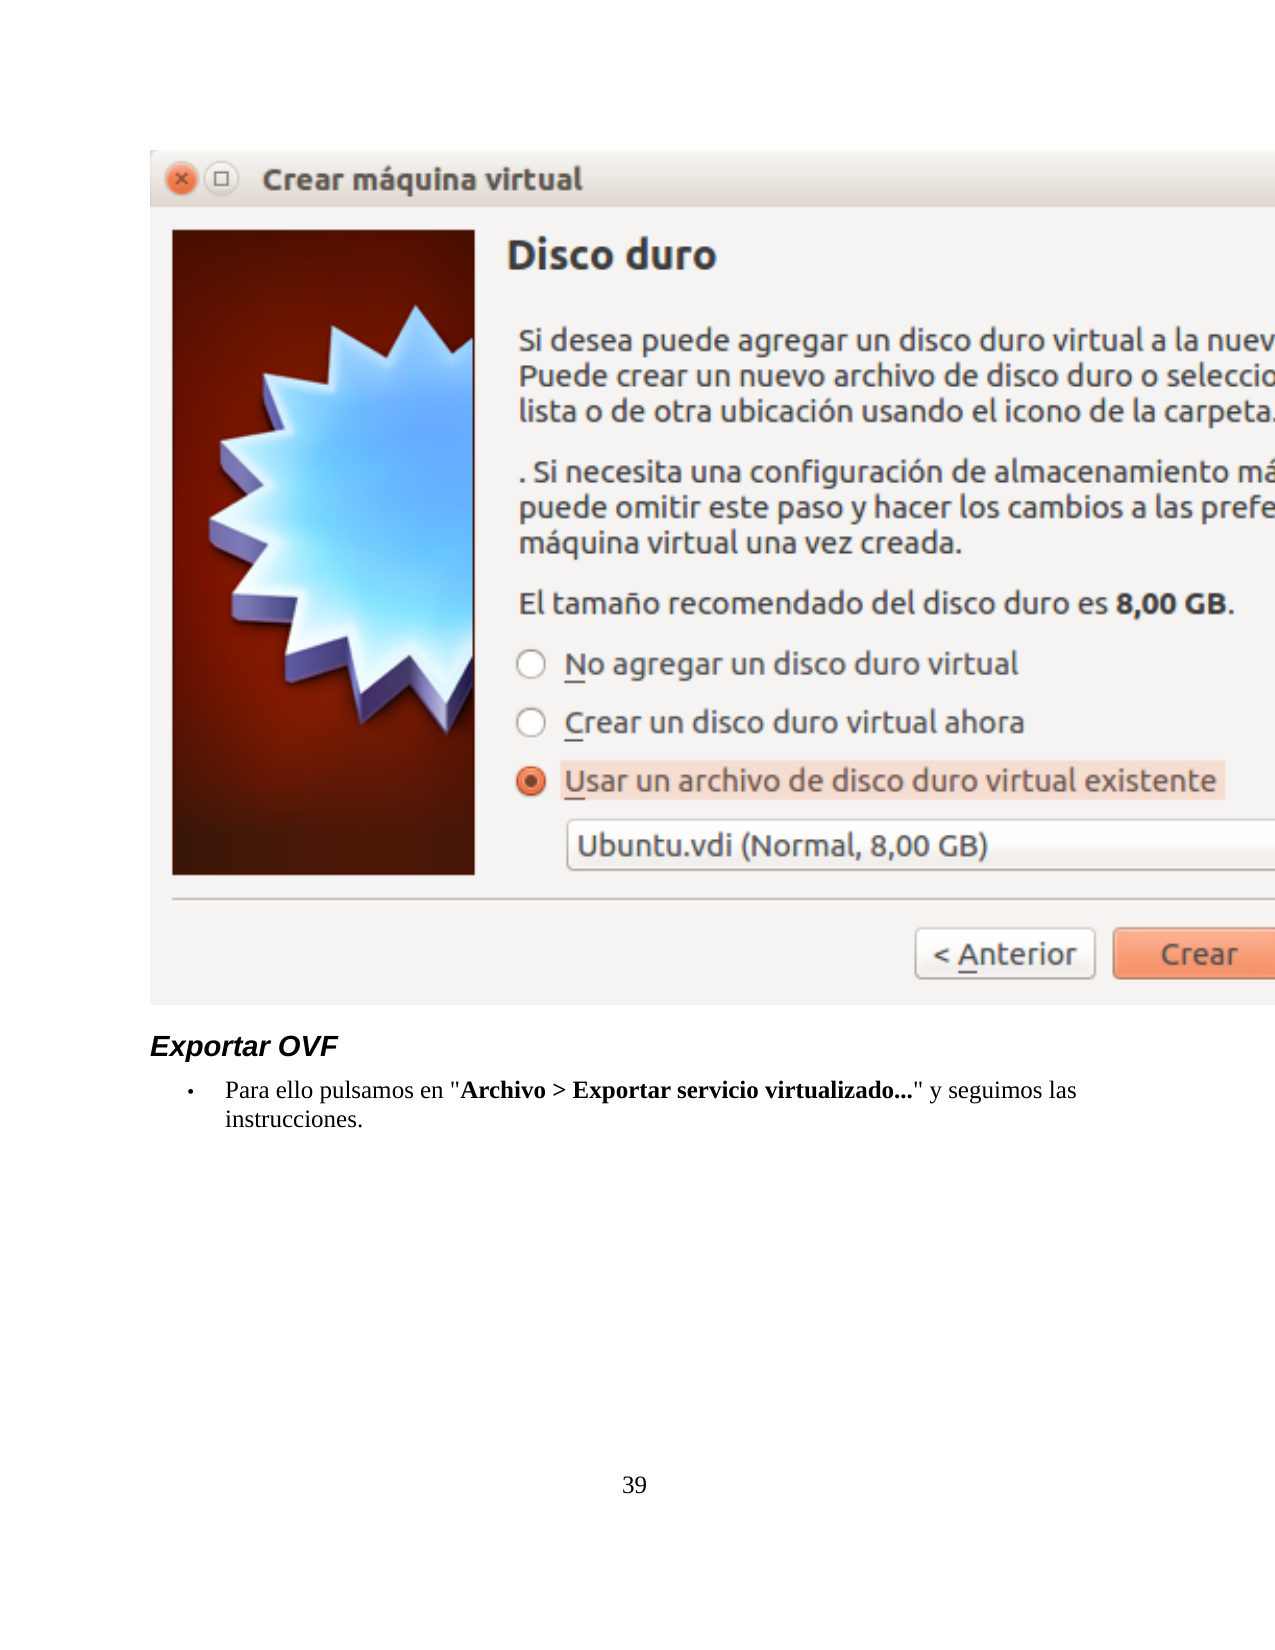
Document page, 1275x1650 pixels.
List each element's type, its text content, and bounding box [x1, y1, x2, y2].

list Para ello pulsamos en "Archivo > Exportar servicio virtualizado..." y seguimos las instrucciones. [187, 1075, 1125, 1133]
subtitle Exportar OVF [150, 1029, 1125, 1063]
picture [150, 150, 1275, 1005]
